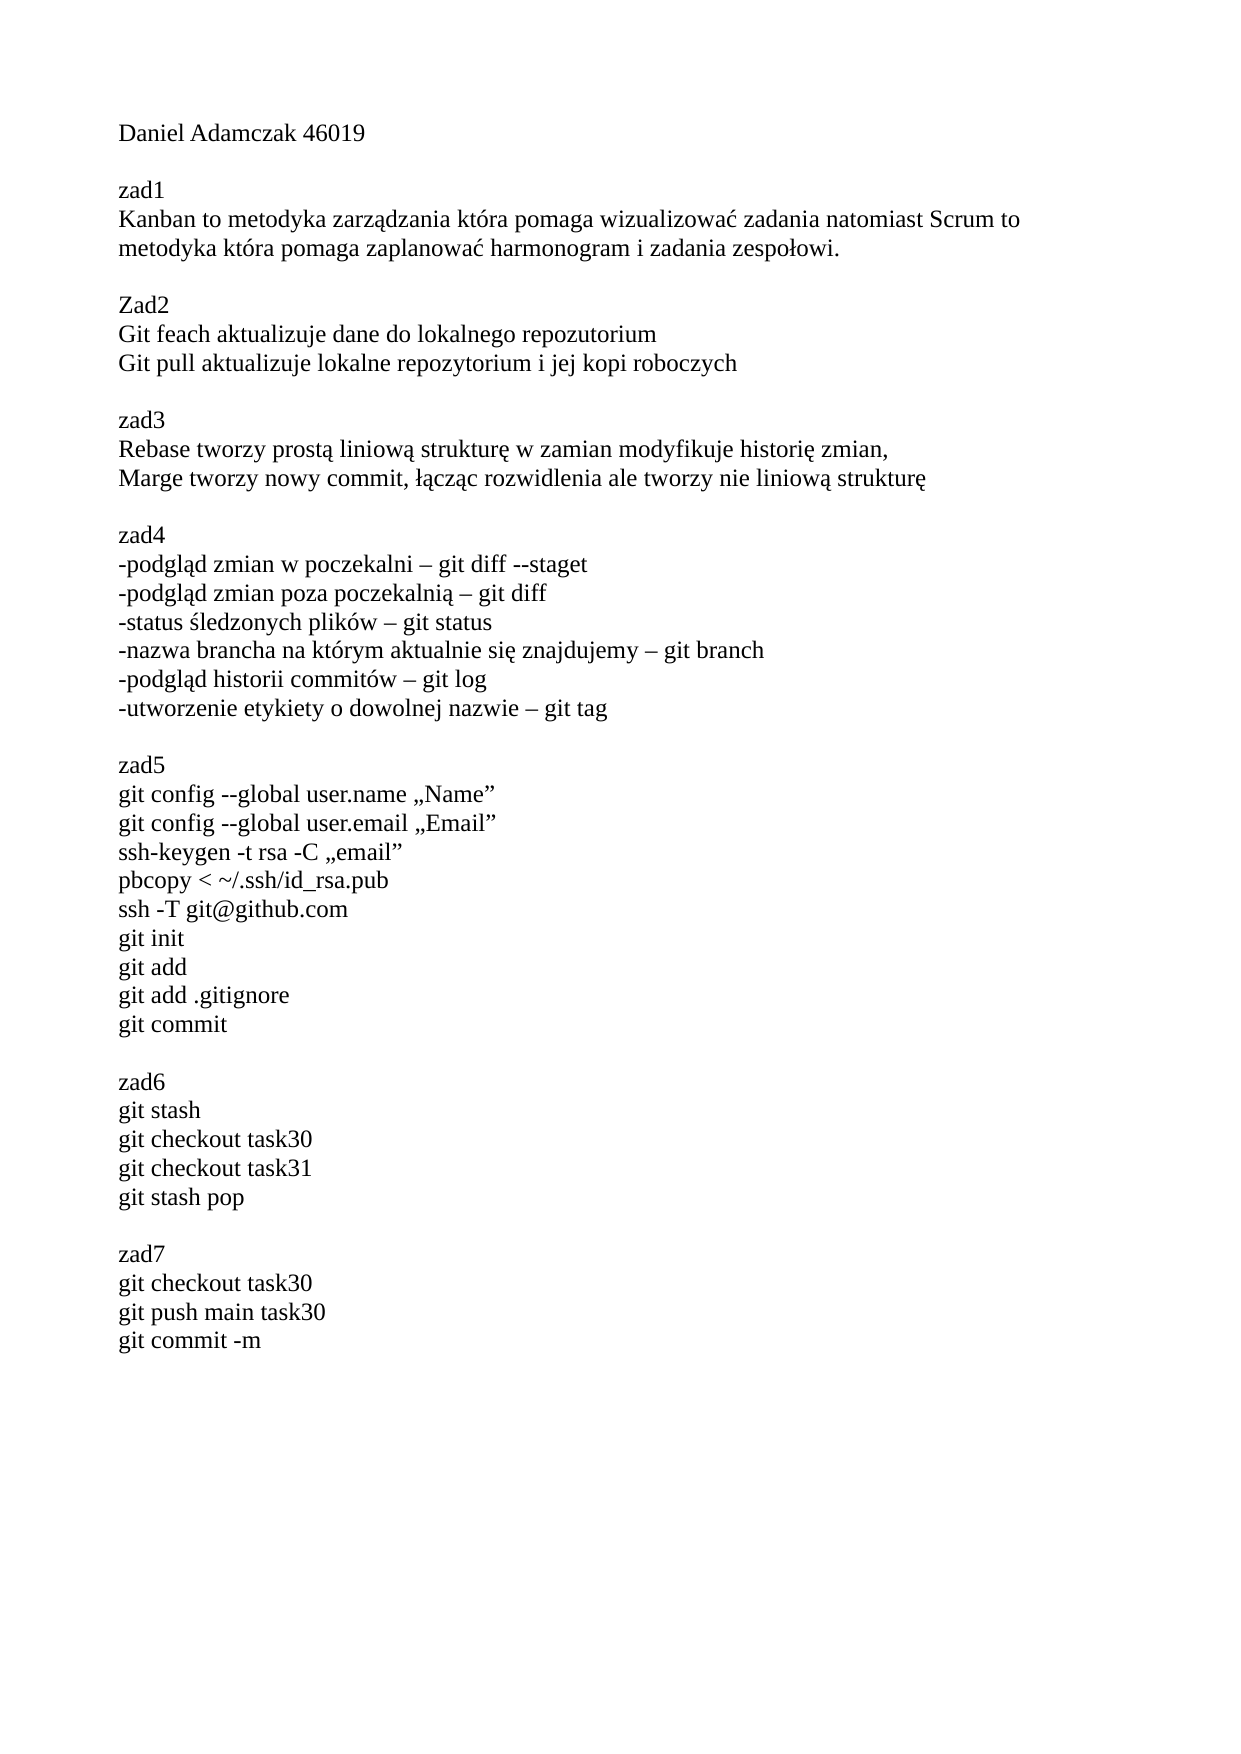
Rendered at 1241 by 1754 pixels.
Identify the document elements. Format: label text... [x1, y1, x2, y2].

text zad3 [118, 406, 1122, 434]
text pbcopy < ~/.ssh/id_rsa.pub [118, 866, 1122, 894]
text zad5 [118, 751, 1122, 779]
text Marge tworzy nowy commit, łącząc rozwidlenia ale tworzy nie liniową strukturę [118, 463, 1122, 492]
text zad4 [118, 521, 1122, 549]
text git push main task30 [118, 1297, 1122, 1326]
text -utworzenie etykiety o dowolnej nazwie – git tag [118, 693, 1122, 722]
text git config --global user.email „Email” [118, 808, 1122, 837]
text Daniel Adamczak 46019 [118, 118, 1122, 147]
text git commit -m [118, 1326, 1122, 1354]
text -status śledzonych plików – git status [118, 607, 1122, 636]
text git config --global user.name „Name” [118, 779, 1122, 808]
text zad1 [118, 176, 1122, 204]
text -podgląd zmian poza poczekalnią – git diff [118, 578, 1122, 607]
text zad6 [118, 1067, 1122, 1096]
text git commit [118, 1009, 1122, 1038]
text git checkout task30 [118, 1124, 1122, 1153]
text git stash [118, 1096, 1122, 1124]
text Zad2 [118, 291, 1122, 319]
text -podgląd zmian w poczekalni – git diff --staget [118, 549, 1122, 578]
text git init [118, 923, 1122, 952]
text ssh-keygen -t rsa -C „email” [118, 837, 1122, 866]
text Kanban to metodyka zarządzania która pomaga wizualizować zadania natomiast Scrum to metodyka która pomaga zaplanować harmonogram i zadania zespołowi. [118, 204, 1122, 262]
text zad7 [118, 1239, 1122, 1268]
text Git pull aktualizuje lokalne repozytorium i jej kopi roboczych [118, 348, 1122, 377]
text ssh -T git@github.com [118, 894, 1122, 923]
text git stash pop [118, 1182, 1122, 1211]
text Git feach aktualizuje dane do lokalnego repozutorium [118, 319, 1122, 348]
text git checkout task31 [118, 1153, 1122, 1182]
text git checkout task30 [118, 1268, 1122, 1297]
text -nazwa brancha na którym aktualnie się znajdujemy – git branch [118, 636, 1122, 664]
text git add .gitignore [118, 981, 1122, 1009]
text git add [118, 952, 1122, 981]
text Rebase tworzy prostą liniową strukturę w zamian modyfikuje historię zmian, [118, 434, 1122, 463]
text -podgląd historii commitów – git log [118, 664, 1122, 693]
